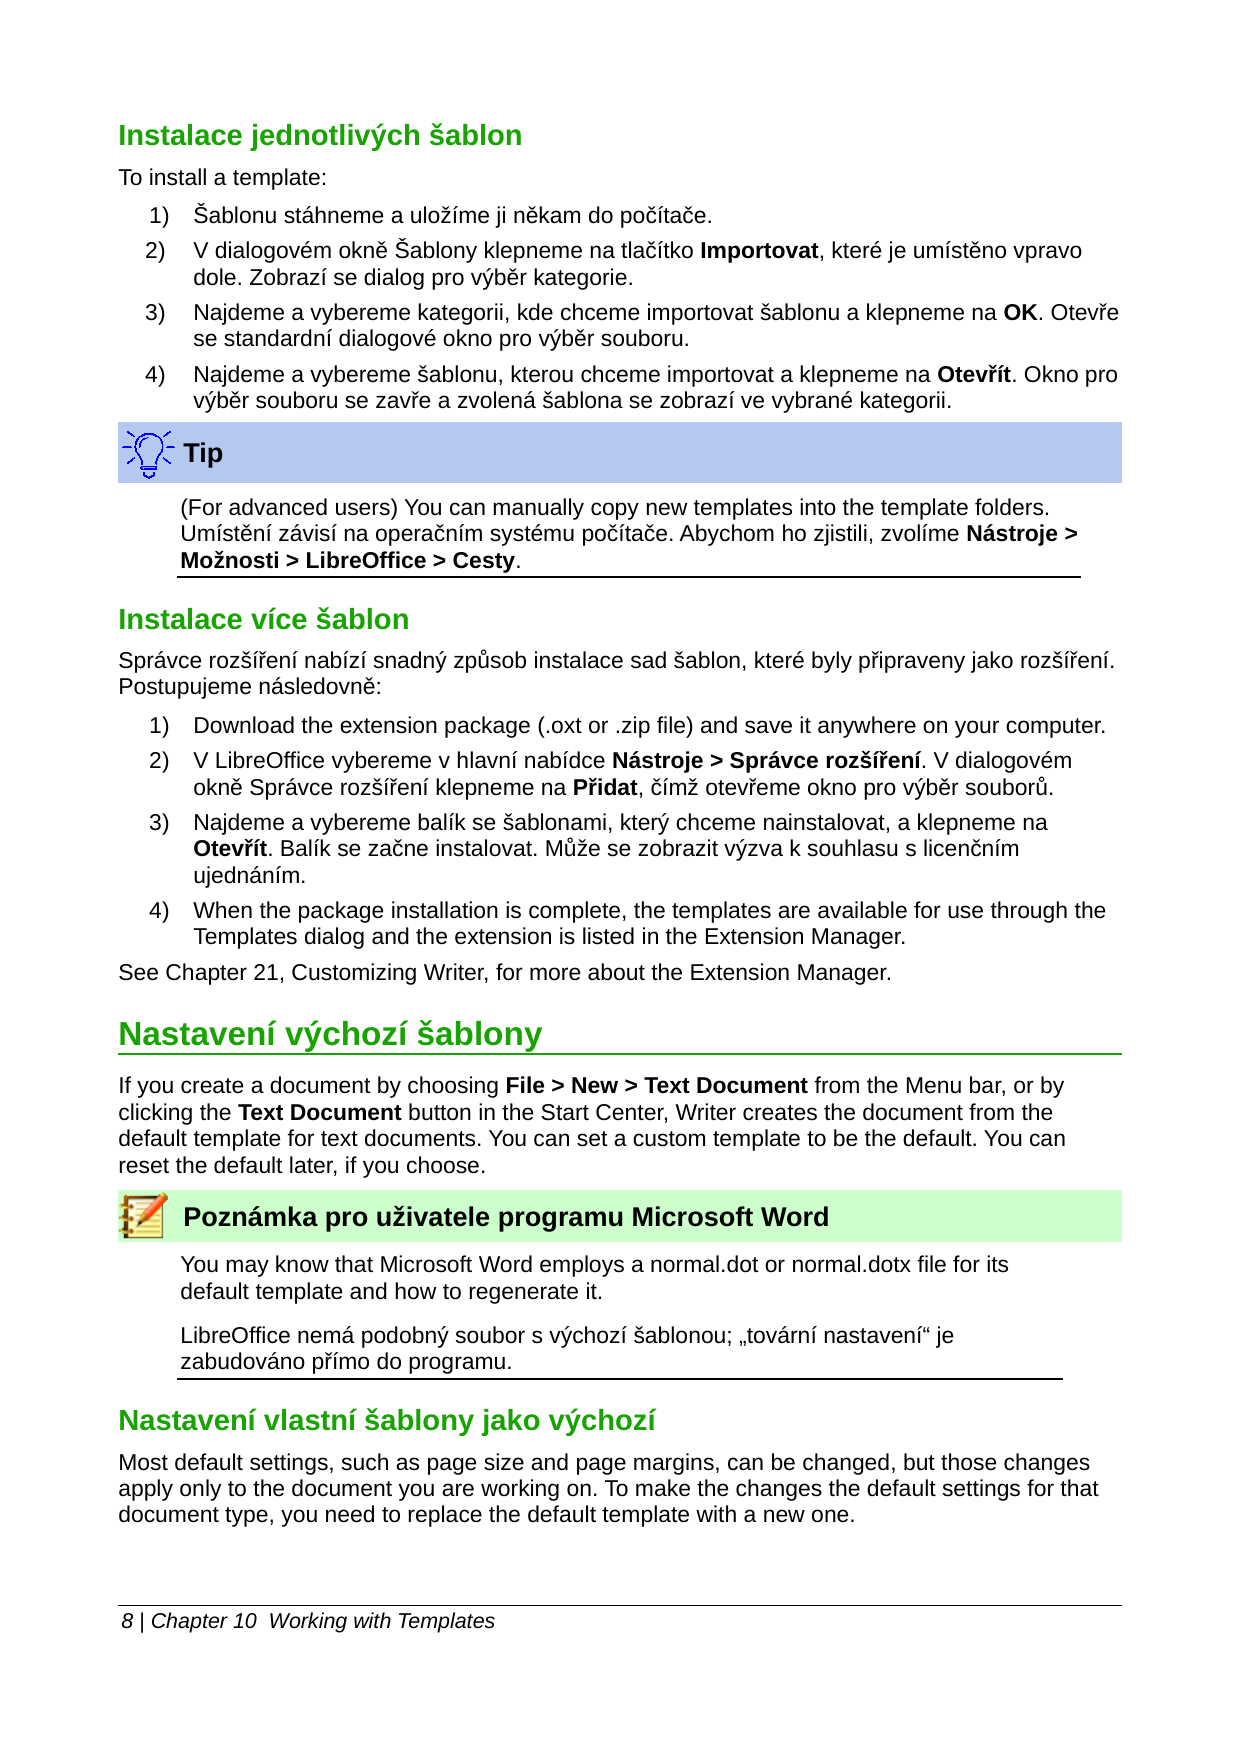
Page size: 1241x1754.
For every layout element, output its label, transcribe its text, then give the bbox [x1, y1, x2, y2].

subtitle Instalace více šablon [118, 602, 1122, 635]
picture [119, 1191, 170, 1242]
picture [119, 423, 179, 483]
list Najdeme a vybereme kategorii, kde chceme importovat šablonu a klepneme na OK. Otevře se standardní dialogové okno pro výběr souboru. [165, 299, 1122, 352]
list To install a template: [118, 163, 1122, 190]
subtitle Poznámka pro uživatele programu Microsoft Word [118, 1190, 1122, 1242]
subtitle Nastavení vlastní šablony jako výchozí [118, 1403, 1122, 1437]
list When the package installation is complete, the templates are available for use through the Templates dialog and the extension is listed in the Extension Manager. [169, 897, 1122, 949]
text LibreOffice nemá podobný soubor s výchozí šablonou; „tovární nastavení“ je zabudováno přímo do programu. [177, 1319, 1063, 1378]
list Najdeme a vybereme šablonu, kterou chceme importovat a klepneme na Otevřít. Okno pro výběr souboru se zavře a zvolená šablona se zobrazí ve vybrané kategorii. [165, 361, 1122, 413]
list Download the extension package (.oxt or .zip file) and save it anywhere on your computer. [169, 712, 1122, 738]
list V dialogovém okně Šablony klepneme na tlačítko Importovat, které je umístěno vpravo dole. Zobrazí se dialog pro výběr kategorie. [165, 237, 1122, 290]
subtitle Instalace jednotlivých šablon [118, 118, 1122, 152]
text (For advanced users) You can manually copy new templates into the template folders. Umístění závisí na operačním systému počítače. Abychom ho zjistili, zvolíme Nástroje > Možnosti > LibreOffice > Cesty. [177, 491, 1081, 576]
list Najdeme a vybereme balík se šablonami, který chceme nainstalovat, a klepneme na Otevřít. Balík se začne instalovat. Může se zobrazit výzva k souhlasu s licenčním ujednáním. [169, 809, 1122, 888]
subtitle Nastavení výchozí šablony [118, 1014, 1122, 1053]
list V LibreOffice vybereme v hlavní nabídce Nástroje > Správce rozšíření. V dialogovém okně Správce rozšíření klepneme na Přidat, čímž otevřeme okno pro výběr souborů. [169, 747, 1122, 800]
text You may know that Microsoft Word employs a normal.dot or normal.dotx file for its default template and how to regenerate it. [177, 1248, 1063, 1304]
text Správce rozšíření nabízí snadný způsob instalace sad šablon, které byly připraveny jako rozšíření. Postupujeme následovně: [118, 647, 1122, 700]
text If you create a document by choosing File > New > Text Document from the Menu bar, or by clicking the Text Document button in the Start Center, Writer creates the document from the default template for text documents. You can set a custom template to be the default. You can reset the default later, if you choose. [118, 1072, 1122, 1178]
text See Chapter 21, Customizing Writer, for more about the Extension Manager. [118, 958, 1122, 985]
text Most default settings, such as page size and page margins, can be changed, but those changes apply only to the document you are working on. To make the changes the default settings for that document type, you need to replace the default template with a new one. [118, 1449, 1122, 1528]
list Šablonu stáhneme a uložíme ji někam do počítače. [169, 202, 1122, 229]
subtitle Tip [118, 422, 1122, 483]
